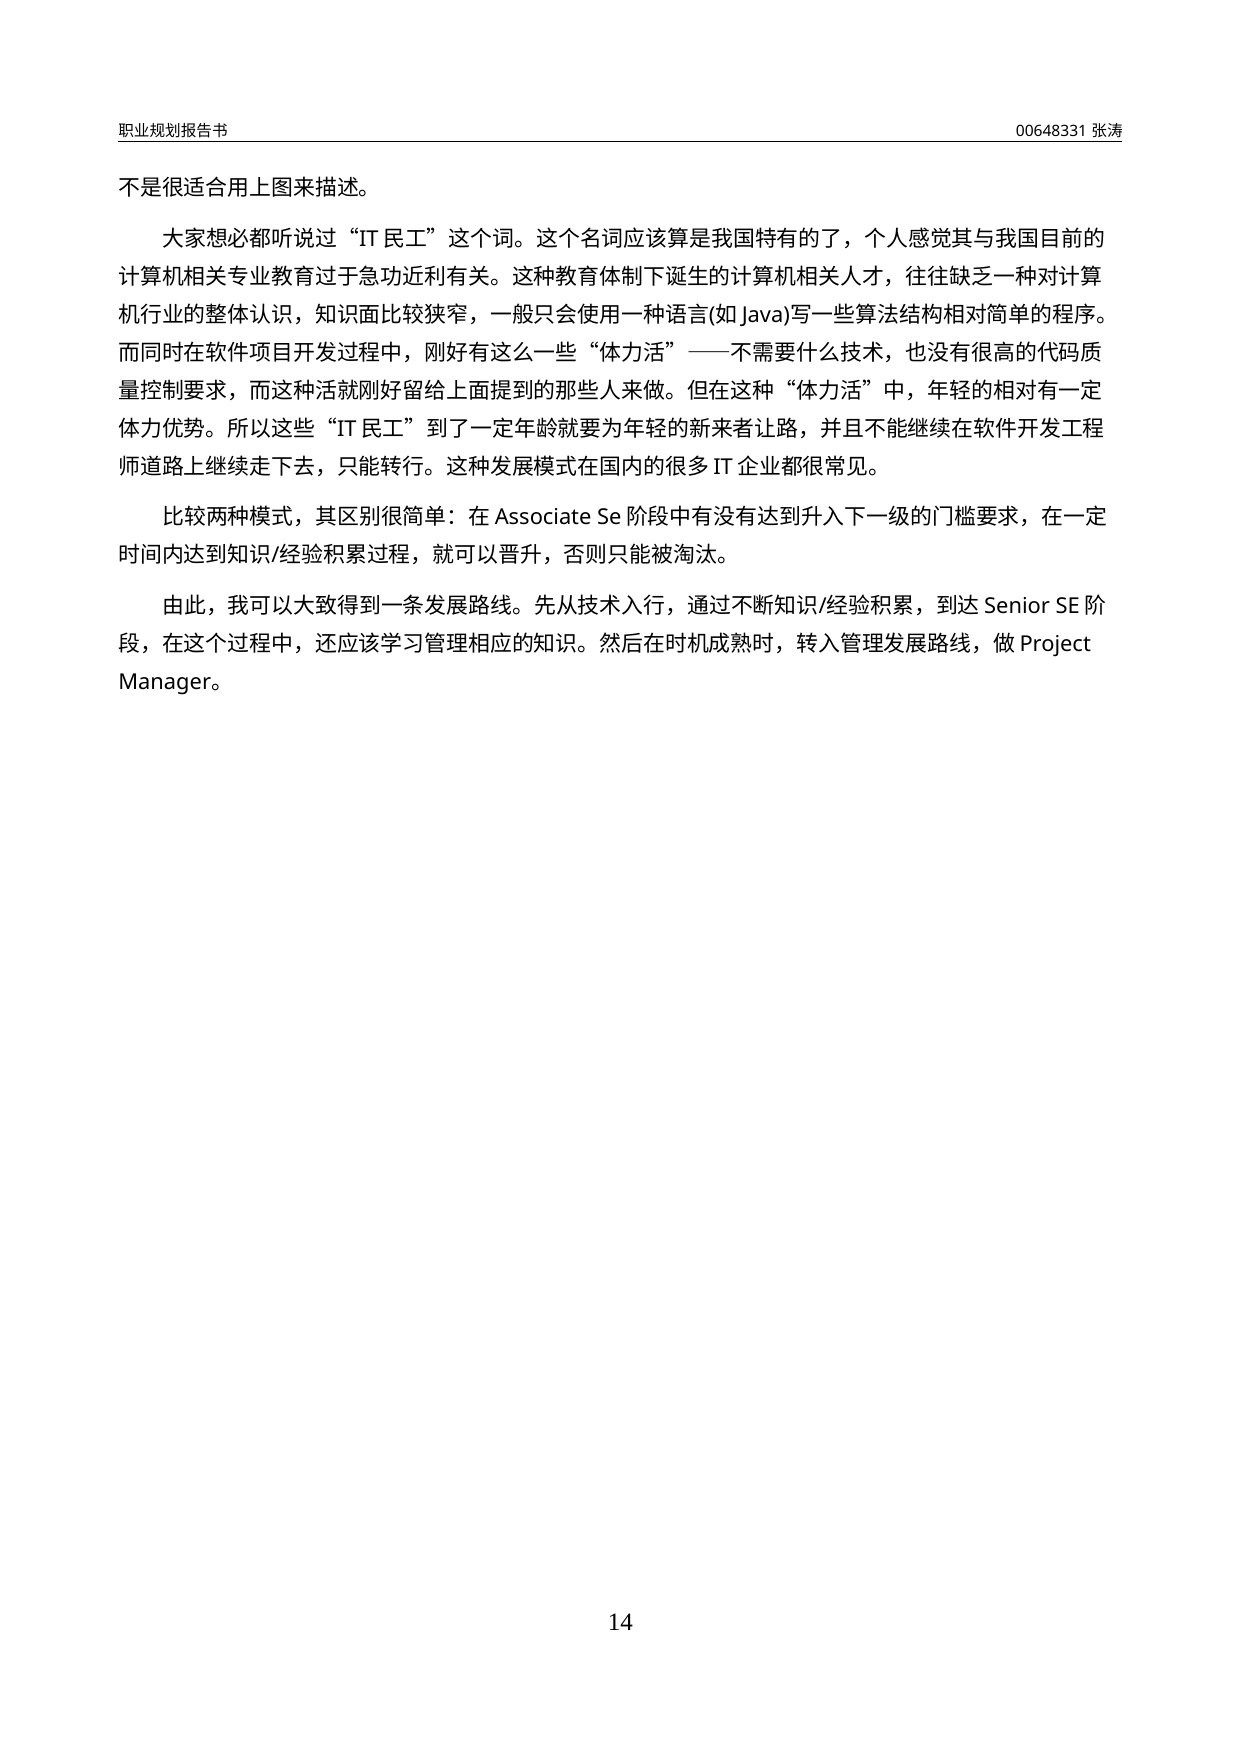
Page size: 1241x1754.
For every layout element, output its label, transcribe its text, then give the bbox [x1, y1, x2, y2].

text 不是很适合用上图来描述。 [118, 170, 1122, 202]
text 由此，我可以大致得到一条发展路线。先从技术入行，通过不断知识/经验积累，到达Senior SE阶段，在这个过程中，还应该学习管理相应的知识。然后在时机成熟时，转入管理发展路线，做Project Manager。 [118, 588, 1122, 696]
text 比较两种模式，其区别很简单：在Associate Se阶段中有没有达到升入下一级的门槛要求，在一定时间内达到知识/经验积累过程，就可以晋升，否则只能被淘汰。 [118, 499, 1122, 569]
text 大家想必都听说过“IT民工”这个词。这个名词应该算是我国特有的了，个人感觉其与我国目前的计算机相关专业教育过于急功近利有关。这种教育体制下诞生的计算机相关人才，往往缺乏一种对计算机行业的整体认识，知识面比较狭窄，一般只会使用一种语言(如Java)写一些算法结构相对简单的程序。而同时在软件项目开发过程中，刚好有这么一些“体力活”——不需要什么技术，也没有很高的代码质量控制要求，而这种活就刚好留给上面提到的那些人来做。但在这种“体力活”中，年轻的相对有一定体力优势。所以这些“IT民工”到了一定年龄就要为年轻的新来者让路，并且不能继续在软件开发工程师道路上继续走下去，只能转行。这种发展模式在国内的很多IT企业都很常见。 [118, 221, 1122, 480]
